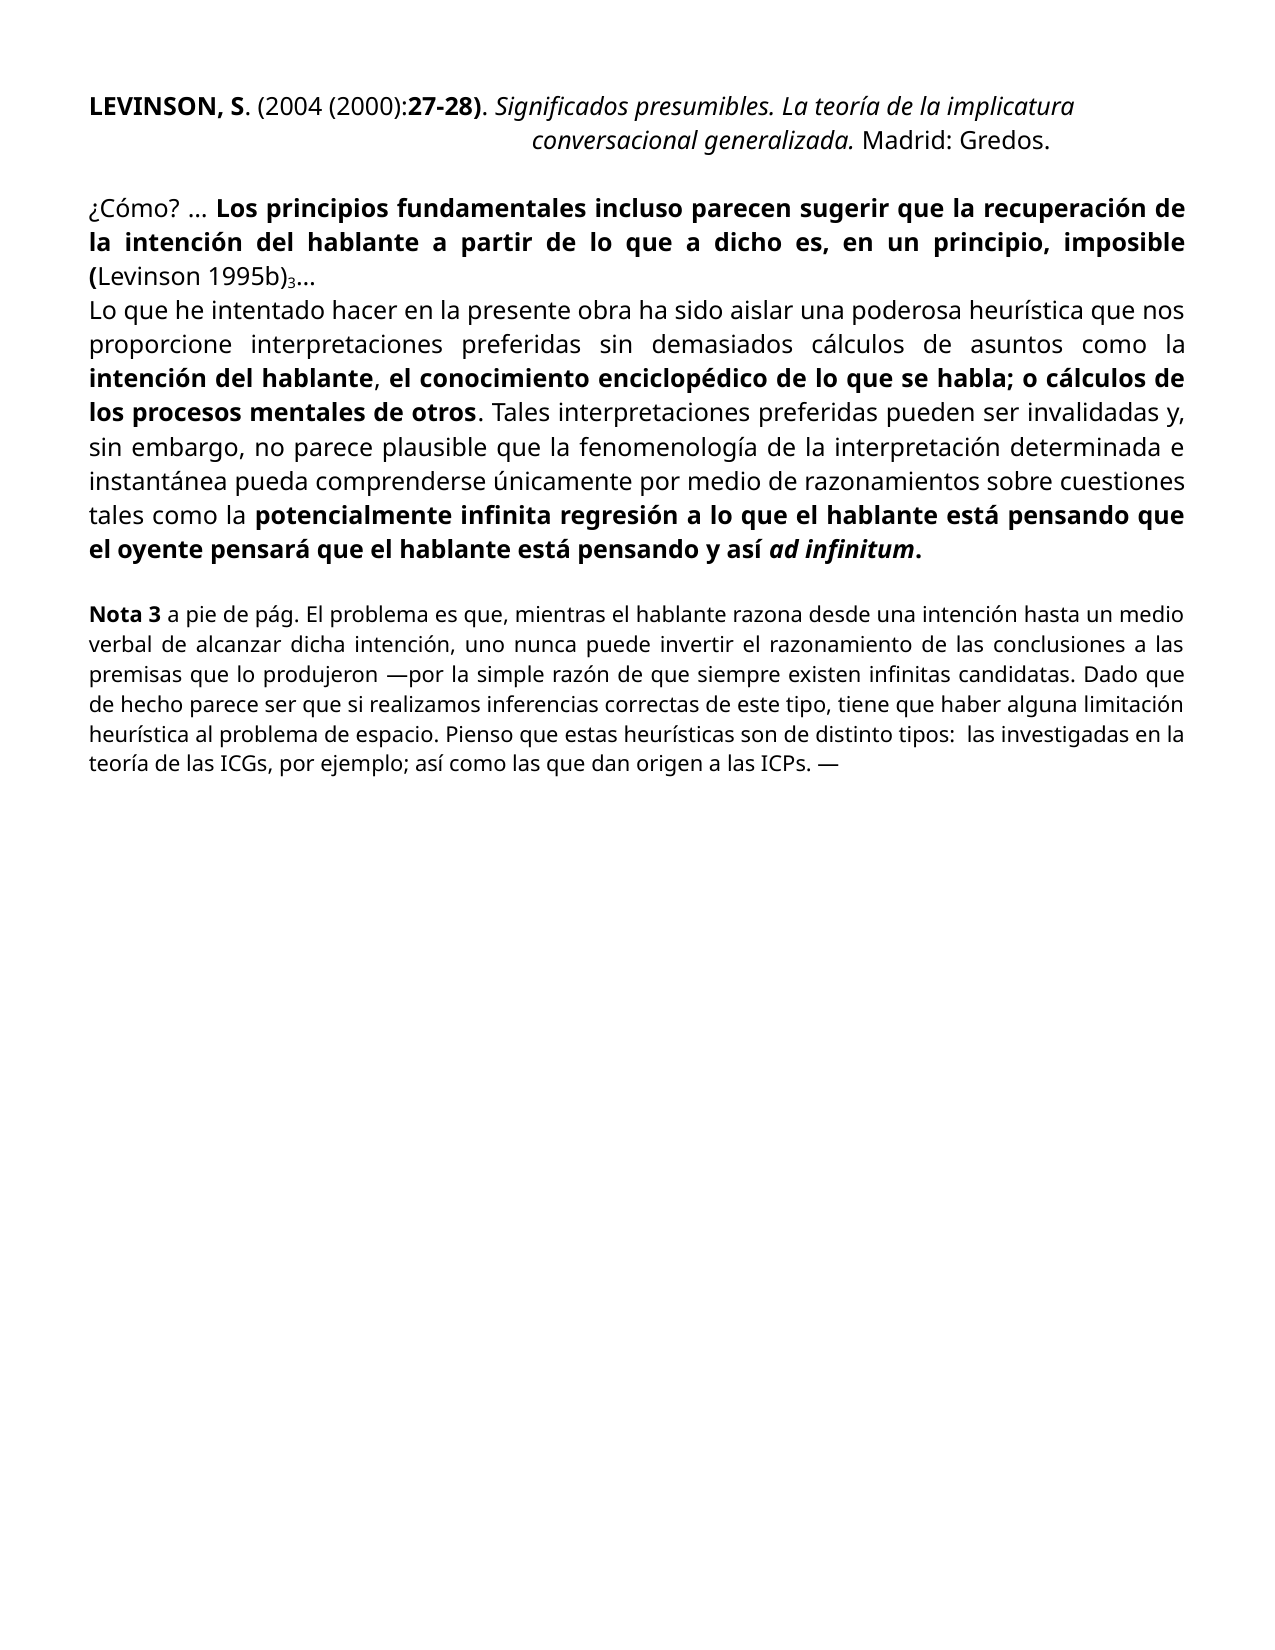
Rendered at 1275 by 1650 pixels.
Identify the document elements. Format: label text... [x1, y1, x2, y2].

text Nota 3 a pie de pág. El problema es que, mientras el hablante razona desde una intención hasta un medio verbal de alcanzar dicha intención, uno nunca puede invertir el razonamiento de las conclusiones a las premisas que lo produjeron —por la simple razón de que siempre existen infinitas candidatas. Dado que de hecho parece ser que si realizamos inferencias correctas de este tipo, tiene que haber alguna limitación heurística al problema de espacio. Pienso que estas heurísticas son de distinto tipos: las investigadas en la teoría de las ICGs, por ejemplo; así como las que dan origen a las ICPs. — [88, 599, 1186, 778]
text ¿Cómo? … Los principios fundamentales incluso parecen sugerir que la recuperación de la intención del hablante a partir de lo que a dicho es, en un principio, imposible (Levinson 1995b)3… [88, 191, 1186, 293]
text LEVINSON, S. (2004 (2000):27-28). Significados presumibles. La teoría de la implicatura conversacional generalizada. Madrid: Gredos. [88, 88, 1186, 157]
text Lo que he intentado hacer en la presente obra ha sido aislar una poderosa heurística que nos proporcione interpretaciones preferidas sin demasiados cálculos de asuntos como la intención del hablante, el conocimiento enciclopédico de lo que se habla; o cálculos de los procesos mentales de otros. Tales interpretaciones preferidas pueden ser invalidadas y, sin embargo, no parece plausible que la fenomenología de la interpretación determinada e instantánea pueda comprenderse únicamente por medio de razonamientos sobre cuestiones tales como la potencialmente infinita regresión a lo que el hablante está pensando que el oyente pensará que el hablante está pensando y así ad infinitum. [88, 293, 1186, 565]
